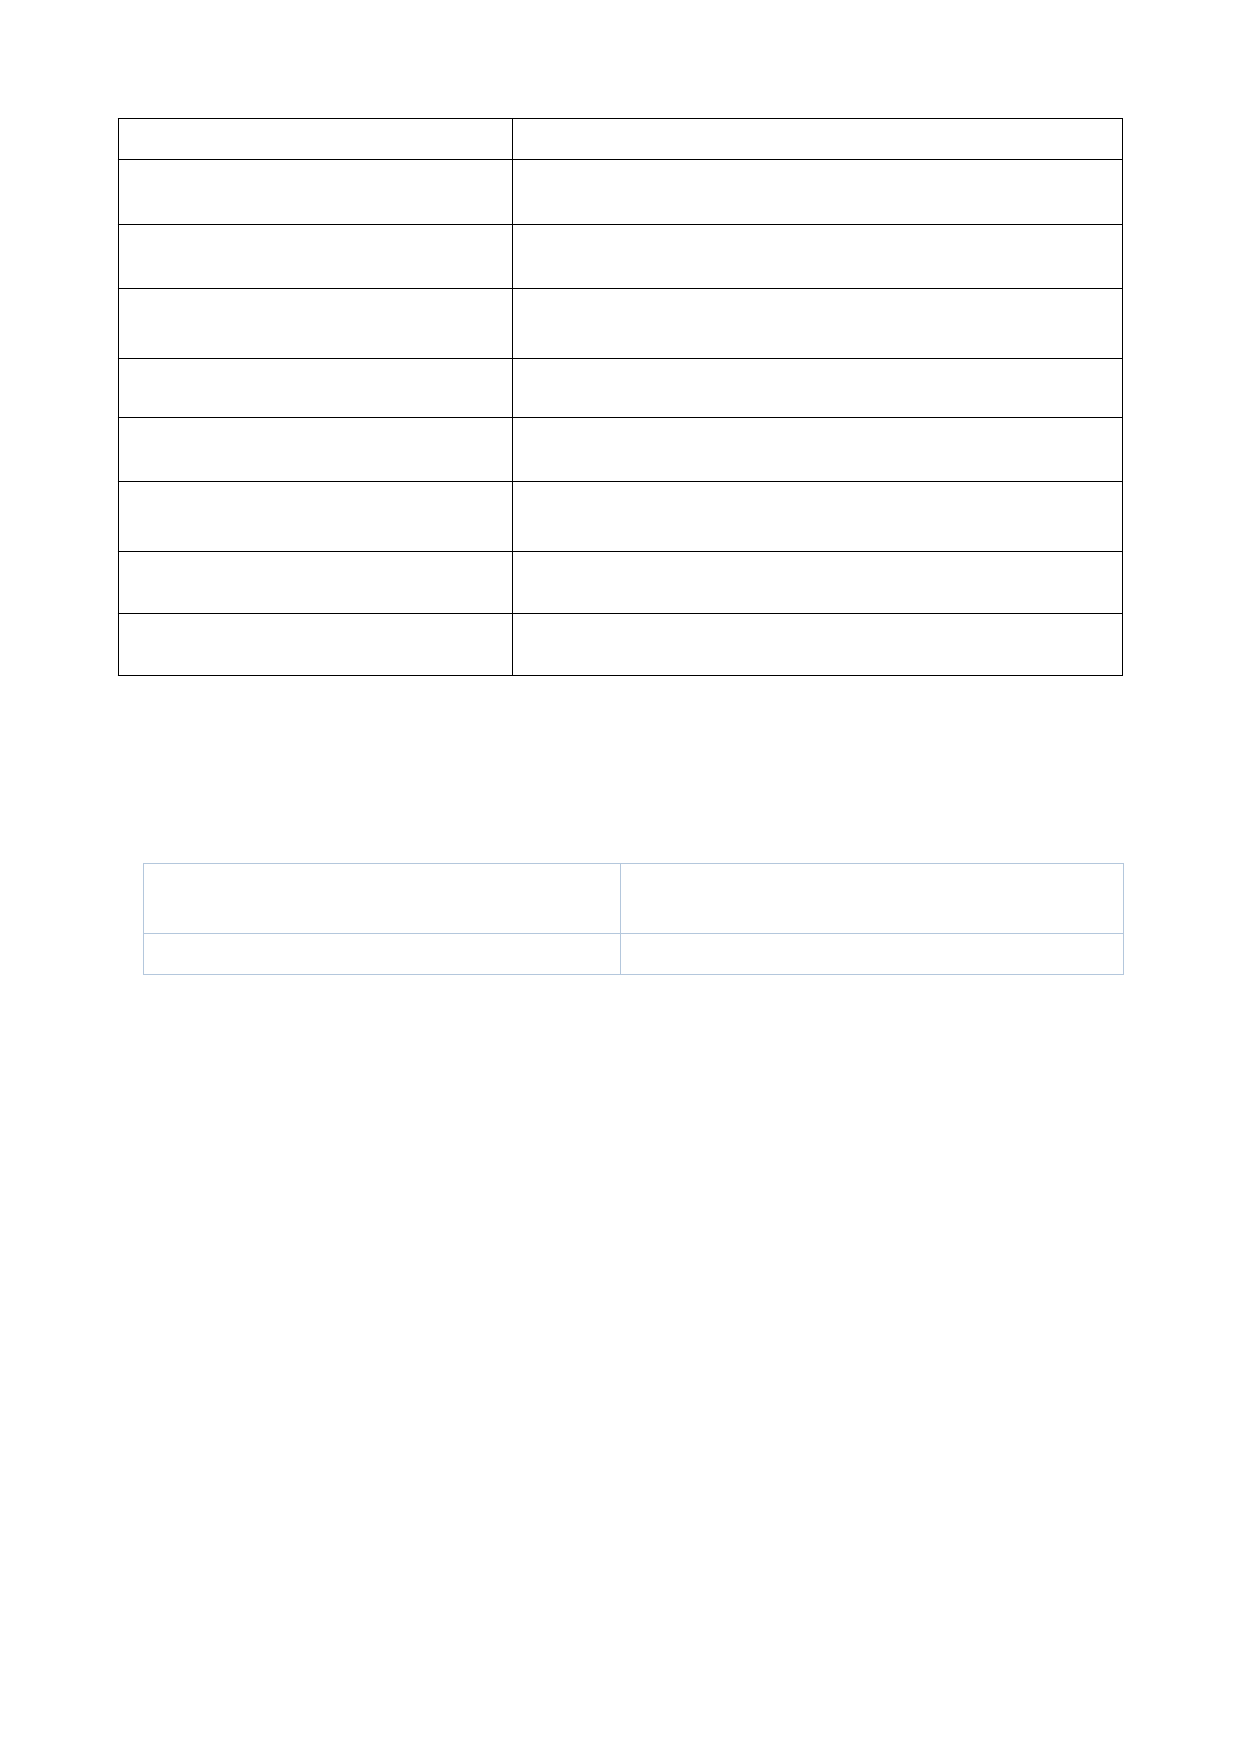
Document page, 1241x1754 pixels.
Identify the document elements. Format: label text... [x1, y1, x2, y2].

table_cell TELÉFONO [119, 552, 512, 613]
table_header Novametal [513, 119, 1122, 159]
table_cell N.º CENTROS DE TRABAJO [119, 418, 512, 481]
table_header RAZÓN SOCIAL / EMPRESA [119, 119, 512, 159]
table_header NÚMERO DE TRABAJADORES QUE LO INTEGRAN [621, 864, 1123, 933]
table_cell 1 [513, 418, 1122, 481]
table_cell 888888888 [513, 552, 1122, 613]
table_cell ACTIVIDAD ESPECIALMENTE PELIGROSA: [119, 289, 512, 358]
table_cell Calle de los Olivos, 24, 3ºB 28015 Madrid, España [513, 482, 1122, 551]
table_cell NIF [119, 225, 512, 288]
table_cell SI [513, 289, 1122, 358]
table_cell [144, 934, 620, 974]
table_cell [621, 934, 1123, 974]
table_cell 280 [513, 359, 1122, 417]
table_cell Novametal@gmail.com [513, 614, 1122, 675]
table_header DEPARTAMENTOS [144, 864, 620, 933]
table_cell Fabricación y montaje de estructurs metálicas [513, 160, 1122, 224]
table_cell CORREO ELECTRÓNICO [119, 614, 512, 675]
table_cell 56139766D [513, 225, 1122, 288]
table_cell NÚMERO DE TRABAJADORES [119, 359, 512, 417]
table_cell SECTOR/ACTIVIDAD [119, 160, 512, 224]
table_cell DIRECCIÓN [119, 482, 512, 551]
text ESTRUCTURA ORGANIZATIVA [118, 762, 1122, 796]
